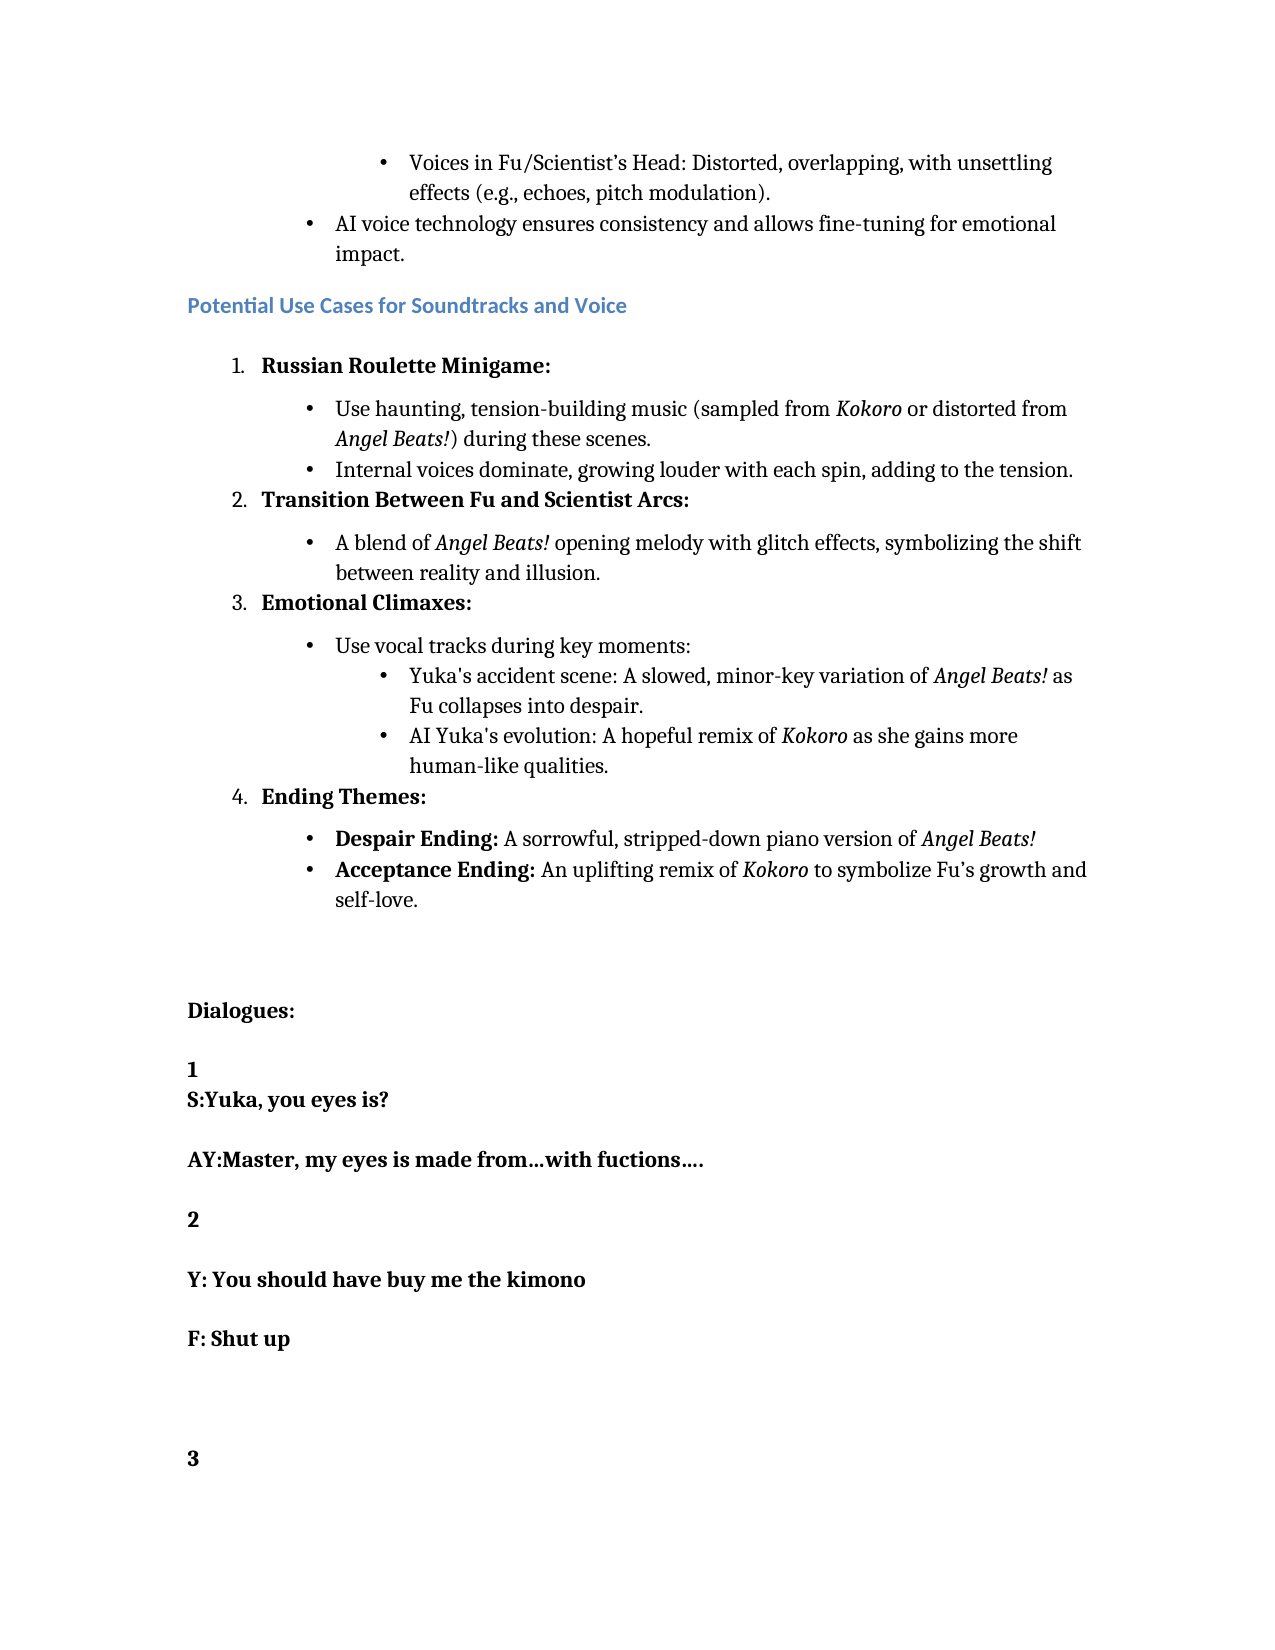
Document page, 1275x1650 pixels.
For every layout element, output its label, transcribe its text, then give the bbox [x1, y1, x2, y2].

list Emotional Climaxes: [232, 590, 1087, 616]
subtitle Potential Use Cases for Soundtracks and Voice [187, 292, 1087, 320]
text Y: You should have buy me the kimono [187, 1266, 1087, 1293]
text AY:Master, my eyes is made from…with fuctions…. [187, 1147, 1087, 1173]
list Transition Between Fu and Scientist Arcs: [232, 487, 1087, 513]
list Despair Ending: A sorrowful, stripped-down piano version of Angel Beats! [306, 826, 1087, 853]
list AI voice technology ensures consistency and allows fine-tuning for emotional impact. [306, 210, 1087, 267]
list Voices in Fu/Scientist’s Head: Distorted, overlapping, with unsettling effects (e.g., echoes, pitch modulation). [379, 150, 1087, 207]
list Yuka's accident scene: A slowed, minor-key variation of Angel Beats! as Fu collapses into despair. [379, 663, 1087, 719]
list Internal voices dominate, growing louder with each spin, adding to the tension. [306, 456, 1087, 483]
text Dialogues: [187, 997, 1087, 1024]
text 3 [187, 1445, 1087, 1472]
text F: Shut up [187, 1326, 1087, 1352]
list A blend of Angel Beats! opening melody with glitch effects, symbolizing the shift between reality and illusion. [306, 529, 1087, 586]
list AI Yuka's evolution: A hopeful remix of Kokoro as she gains more human-like qualities. [379, 723, 1087, 780]
list Use haunting, tension-building music (sampled from Kokoro or distorted from Angel Beats!) during these scenes. [306, 396, 1087, 453]
list Russian Roulette Minigame: [232, 353, 1087, 380]
text 1 S:Yuka, you eyes is? [187, 1057, 1087, 1114]
text 2 [187, 1207, 1087, 1233]
list Use vocal tracks during key moments: [306, 632, 1087, 659]
list Ending Themes: [232, 783, 1087, 810]
list Acceptance Ending: An uplifting remix of Kokoro to symbolize Fu’s growth and self-love. [306, 856, 1087, 913]
